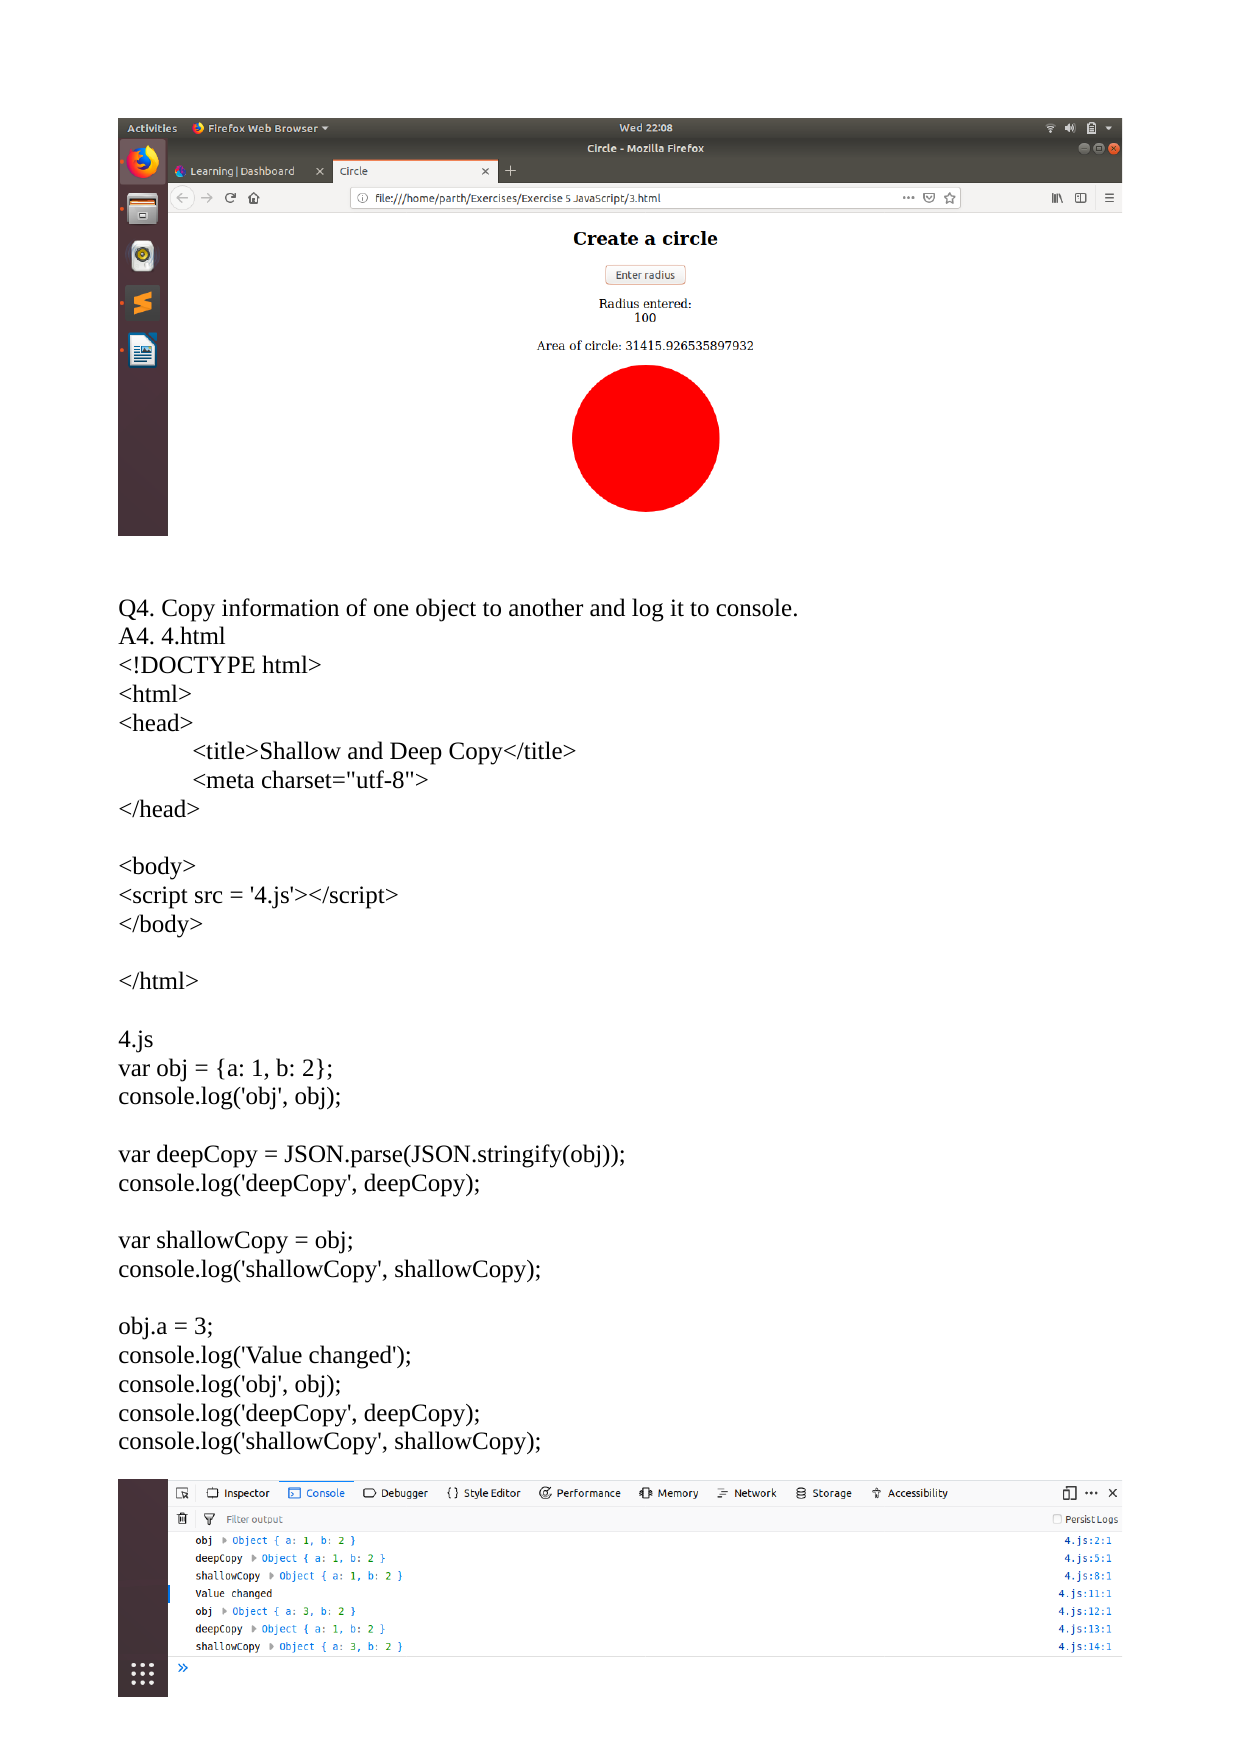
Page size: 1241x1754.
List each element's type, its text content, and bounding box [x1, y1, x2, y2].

text </html> [118, 966, 1122, 995]
text console.log('shallowCopy', shallowCopy); [118, 1254, 1122, 1283]
picture [118, 118, 1123, 536]
text console.log('obj', obj); [118, 1369, 1122, 1398]
text console.log('Value changed'); [118, 1340, 1122, 1369]
text A4. 4.html [118, 621, 1122, 650]
text obj.a = 3; [118, 1311, 1122, 1340]
text <html> [118, 679, 1122, 708]
text console.log('deepCopy', deepCopy); [118, 1168, 1122, 1196]
text </body> [118, 909, 1122, 938]
picture [118, 1479, 1123, 1696]
text <body> [118, 851, 1122, 880]
text console.log('obj', obj); [118, 1081, 1122, 1110]
text var obj = {a: 1, b: 2}; [118, 1053, 1122, 1081]
text <title>Shallow and Deep Copy</title> [118, 736, 1122, 765]
text </head> [118, 794, 1122, 823]
text var deepCopy = JSON.parse(JSON.stringify(obj)); [118, 1139, 1122, 1168]
text var shallowCopy = obj; [118, 1225, 1122, 1254]
text <head> [118, 708, 1122, 736]
text console.log('shallowCopy', shallowCopy); [118, 1426, 1122, 1455]
text <meta charset="utf-8"> [118, 765, 1122, 794]
text <script src = '4.js'></script> [118, 880, 1122, 909]
text <!DOCTYPE html> [118, 650, 1122, 679]
text Q4. Copy information of one object to another and log it to console. [118, 593, 1122, 621]
text console.log('deepCopy', deepCopy); [118, 1398, 1122, 1426]
text 4.js [118, 1024, 1122, 1053]
